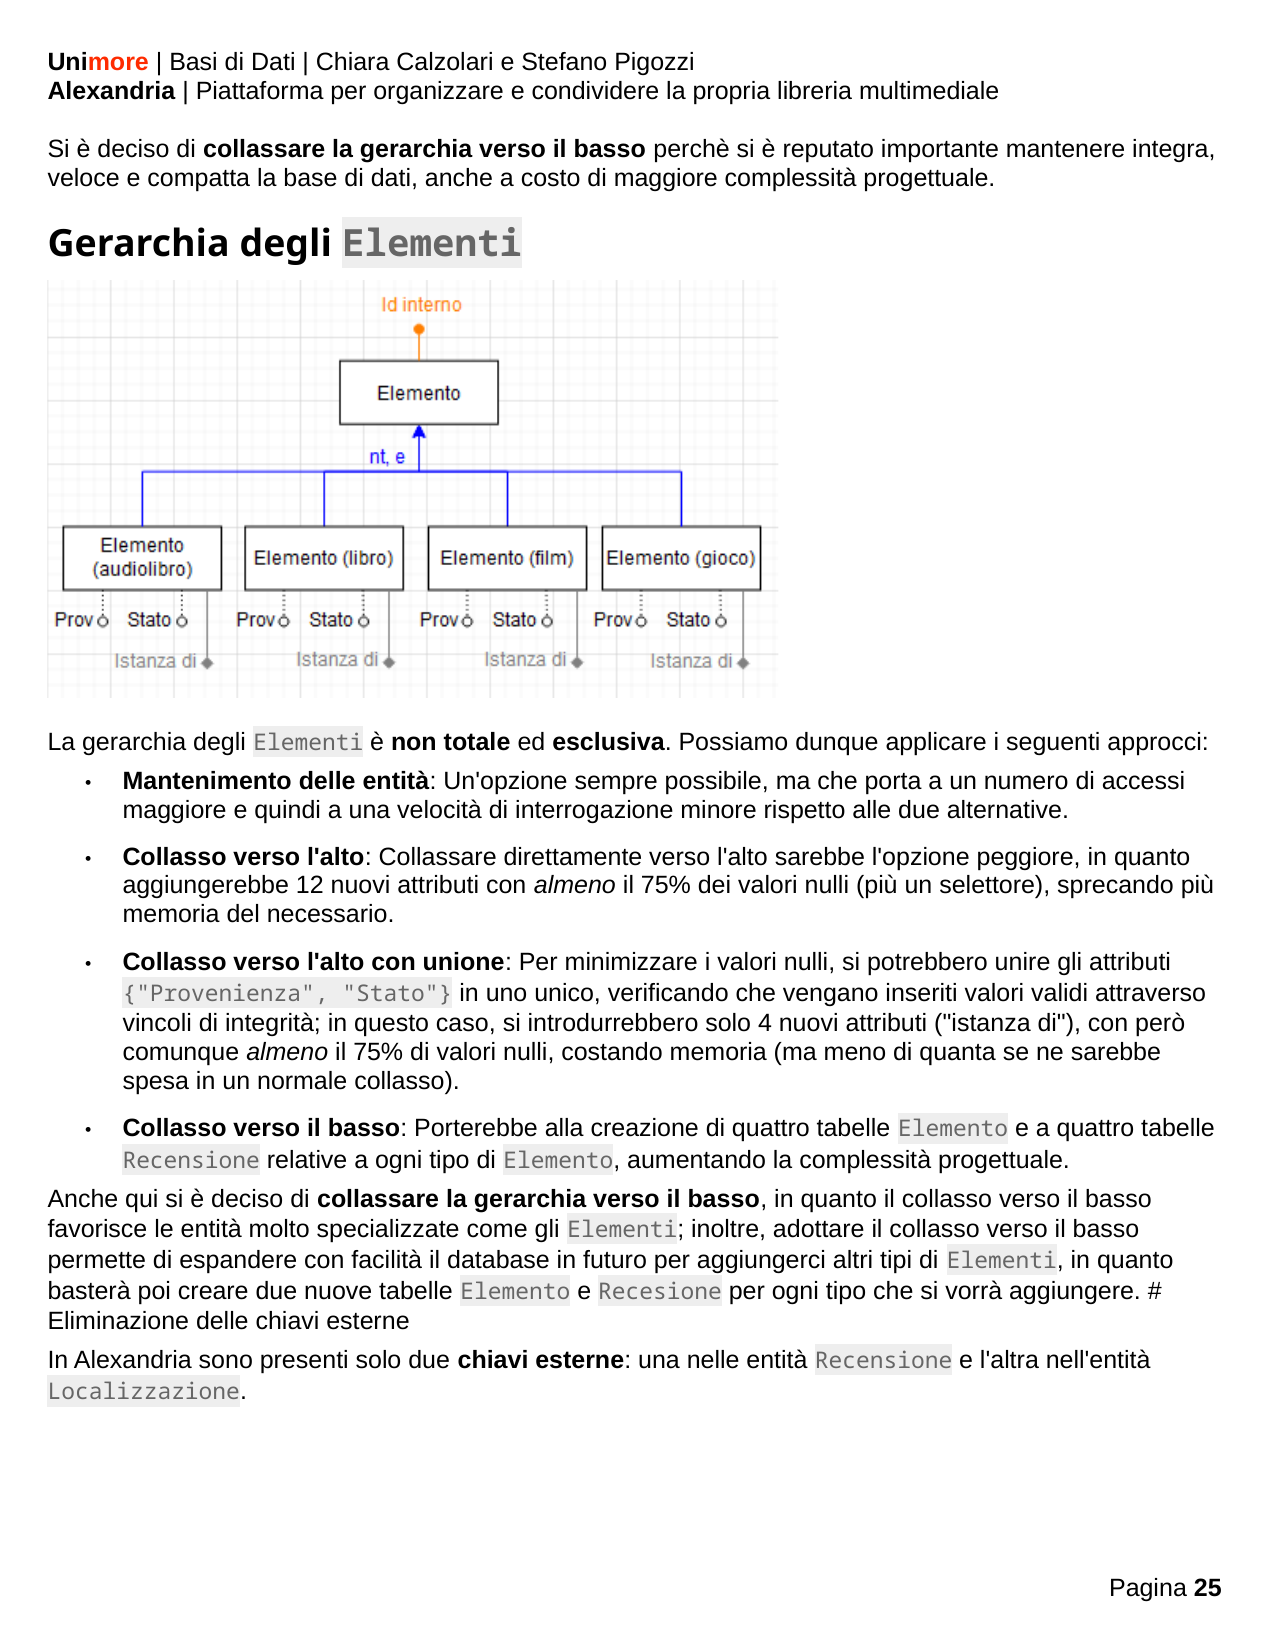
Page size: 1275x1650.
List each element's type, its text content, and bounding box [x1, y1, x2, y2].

text Si è deciso di collassare la gerarchia verso il basso perchè si è reputato importante mantenere integra, veloce e compatta la base di dati, anche a costo di maggiore complessità progettuale. [47, 134, 1228, 192]
list Collasso verso l'alto: Collassare direttamente verso l'alto sarebbe l'opzione peggiore, in quanto aggiungerebbe 12 nuovi attributi con almeno il 75% dei valori nulli (più un selettore), sprecando più memoria del necessario. [85, 842, 1228, 928]
text Anche qui si è deciso di collassare la gerarchia verso il basso, in quanto il collasso verso il basso favorisce le entità molto specializzate come gli Elementi; inoltre, adottare il collasso verso il basso permette di espandere con facilità il database in futuro per aggiungerci altri tipi di Elementi, in quanto basterà poi creare due nuove tabelle Elemento e Recesione per ogni tipo che si vorrà aggiungere. # Eliminazione delle chiavi esterne [47, 1184, 1228, 1335]
text In Alexandria sono presenti solo due chiavi esterne: una nelle entità Recensione e l'altra nell'entità Localizzazione. [47, 1344, 1228, 1407]
list Collasso verso il basso: Porterebbe alla creazione di quattro tabelle Elemento e a quattro tabelle Recensione relative a ogni tipo di Elemento, aumentando la complessità progettuale. [85, 1112, 1228, 1175]
list Mantenimento delle entità: Un'opzione sempre possibile, ma che porta a un numero di accessi maggiore e quindi a una velocità di interrogazione minore rispetto alle due alternative. [85, 766, 1228, 824]
picture [47, 280, 779, 698]
subtitle Gerarchia degli Elementi [47, 217, 1228, 268]
list Collasso verso l'alto con unione: Per minimizzare i valori nulli, si potrebbero unire gli attributi {"Provenienza", "Stato"} in uno unico, verificando che vengano inseriti valori validi attraverso vincoli di integrità; in questo caso, si introdurrebbero solo 4 nuovi attributi ("istanza di"), con però comunque almeno il 75% di valori nulli, costando memoria (ma meno di quanta se ne sarebbe spesa in un normale collasso). [85, 946, 1228, 1094]
text La gerarchia degli Elementi è non totale ed esclusiva. Possiamo dunque applicare i seguenti approcci: [47, 726, 1228, 757]
